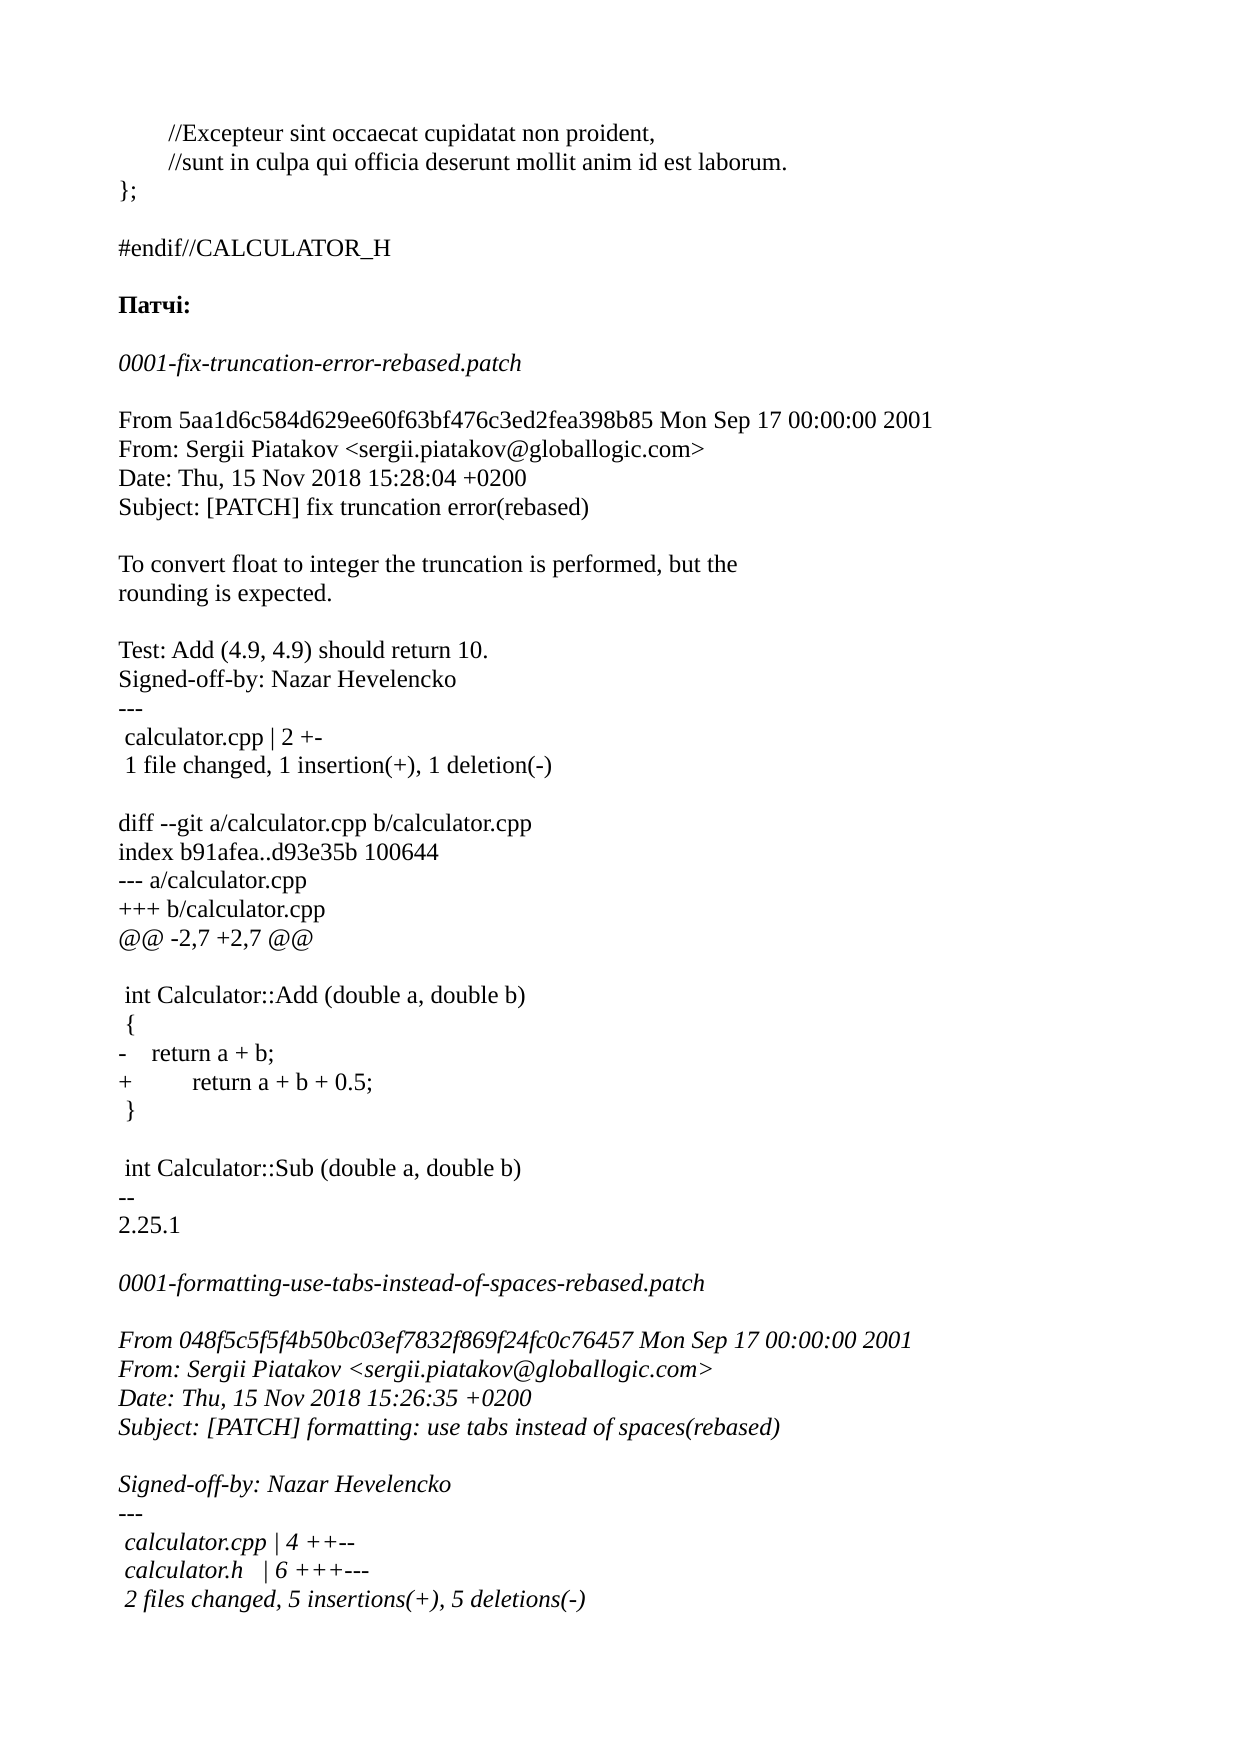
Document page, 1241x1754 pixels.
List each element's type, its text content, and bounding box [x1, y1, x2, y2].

text To convert float to integer the truncation is performed, but the [118, 549, 1122, 578]
text --- a/calculator.cpp [118, 866, 1122, 894]
text rounding is expected. [118, 578, 1122, 607]
text Date: Thu, 15 Nov 2018 15:28:04 +0200 [118, 463, 1122, 492]
text index b91afea..d93e35b 100644 [118, 837, 1122, 866]
text -- [118, 1182, 1122, 1211]
text - return a + b; [118, 1038, 1122, 1067]
text +++ b/calculator.cpp [118, 894, 1122, 923]
text 0001-formatting-use-tabs-instead-of-spaces-rebased.patch [118, 1268, 1122, 1297]
text 1 file changed, 1 insertion(+), 1 deletion(-) [118, 751, 1122, 779]
text Date: Thu, 15 Nov 2018 15:26:35 +0200 [118, 1383, 1122, 1412]
text calculator.h | 6 +++--- [118, 1556, 1122, 1584]
text int Calculator::Add (double a, double b) [118, 981, 1122, 1009]
text --- [118, 1498, 1122, 1527]
text From 048f5c5f5f4b50bc03ef7832f869f24fc0c76457 Mon Sep 17 00:00:00 2001 [118, 1326, 1122, 1354]
text Signed-off-by: Nazar Hevelencko [118, 1469, 1122, 1498]
text int Calculator::Sub (double a, double b) [118, 1153, 1122, 1182]
text --- [118, 693, 1122, 722]
text Subject: [PATCH] fix truncation error(rebased) [118, 492, 1122, 521]
text From: Sergii Piatakov <sergii.piatakov@globallogic.com> [118, 1354, 1122, 1383]
text @@ -2,7 +2,7 @@ [118, 923, 1122, 952]
text //Excepteur sint occaecat cupidatat non proident, [118, 118, 1122, 147]
text //sunt in culpa qui officia deserunt mollit anim id est laborum. [118, 147, 1122, 176]
text From 5aa1d6c584d629ee60f63bf476c3ed2fea398b85 Mon Sep 17 00:00:00 2001 [118, 406, 1122, 434]
text Патчі: [118, 291, 1122, 319]
text #endif//CALCULATOR_H [118, 233, 1122, 262]
text calculator.cpp | 4 ++-- [118, 1527, 1122, 1556]
text diff --git a/calculator.cpp b/calculator.cpp [118, 808, 1122, 837]
text Signed-off-by: Nazar Hevelencko [118, 664, 1122, 693]
text + return a + b + 0.5; [118, 1067, 1122, 1096]
text 0001-fix-truncation-error-rebased.patch [118, 348, 1122, 377]
text Test: Add (4.9, 4.9) should return 10. [118, 636, 1122, 664]
text calculator.cpp | 2 +- [118, 722, 1122, 751]
text From: Sergii Piatakov <sergii.piatakov@globallogic.com> [118, 434, 1122, 463]
text 2 files changed, 5 insertions(+), 5 deletions(-) [118, 1584, 1122, 1613]
text 2.25.1 [118, 1211, 1122, 1239]
text Subject: [PATCH] formatting: use tabs instead of spaces(rebased) [118, 1412, 1122, 1441]
text }; [118, 176, 1122, 204]
text { [118, 1009, 1122, 1038]
text } [118, 1096, 1122, 1124]
